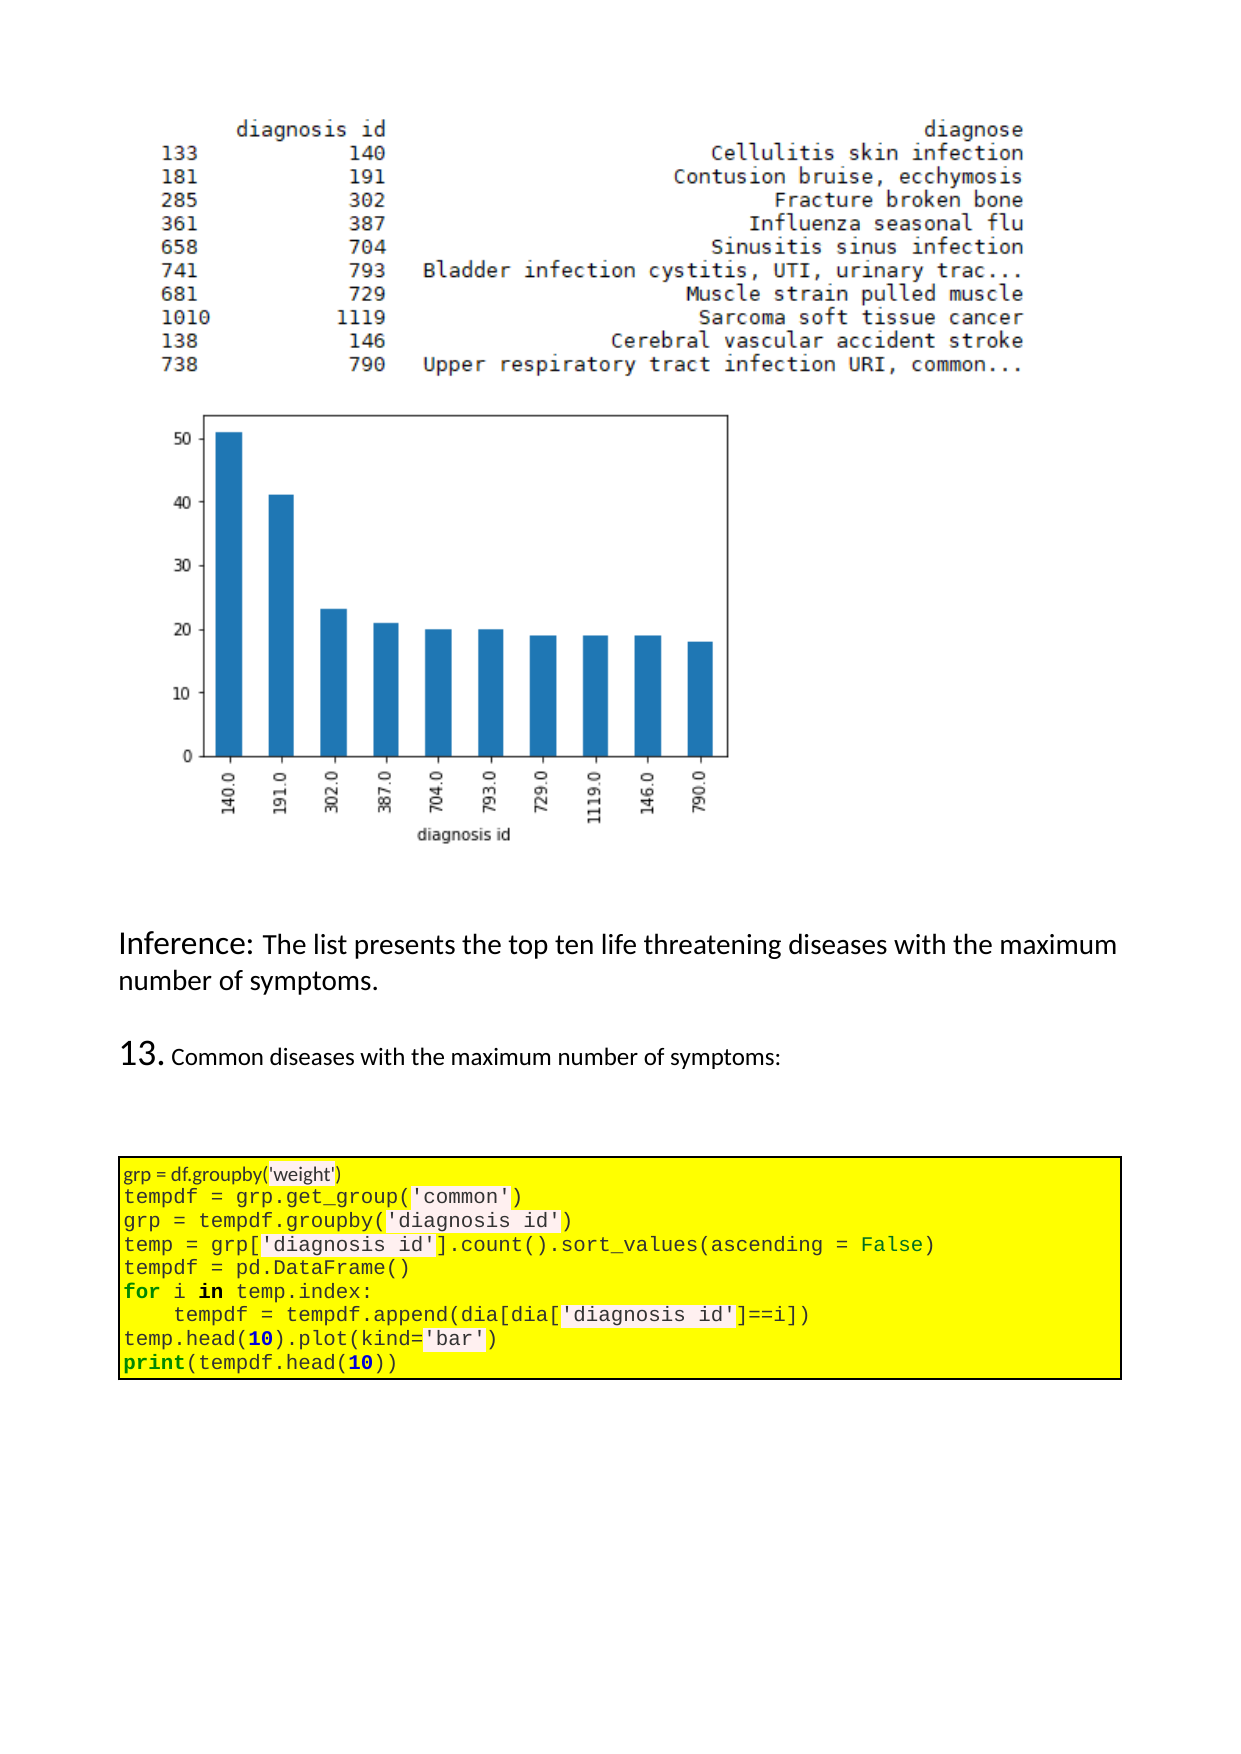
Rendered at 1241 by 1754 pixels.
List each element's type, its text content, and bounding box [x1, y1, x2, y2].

text print(tempdf.head(10)) [120, 1347, 1120, 1378]
text temp.head(10).plot(kind='bar') [120, 1323, 1120, 1347]
text grp = df.groupby('weight') [120, 1158, 1120, 1181]
picture [158, 118, 1082, 861]
text temp = grp['diagnosis id'].count().sort_values(ascending = False) [120, 1228, 1120, 1252]
text for i in temp.index: [120, 1276, 1120, 1299]
text grp = tempdf.groupby('diagnosis id') [120, 1205, 1120, 1228]
text Inference: The list presents the top ten life threatening diseases with the maximum number of symptoms. [118, 922, 1122, 998]
text tempdf = tempdf.append(dia[dia['diagnosis id']==i]) [120, 1299, 1120, 1323]
text 13. Common diseases with the maximum number of symptoms: [118, 1029, 1122, 1074]
text tempdf = grp.get_group('common') [120, 1181, 1120, 1205]
text tempdf = pd.DataFrame() [120, 1252, 1120, 1276]
